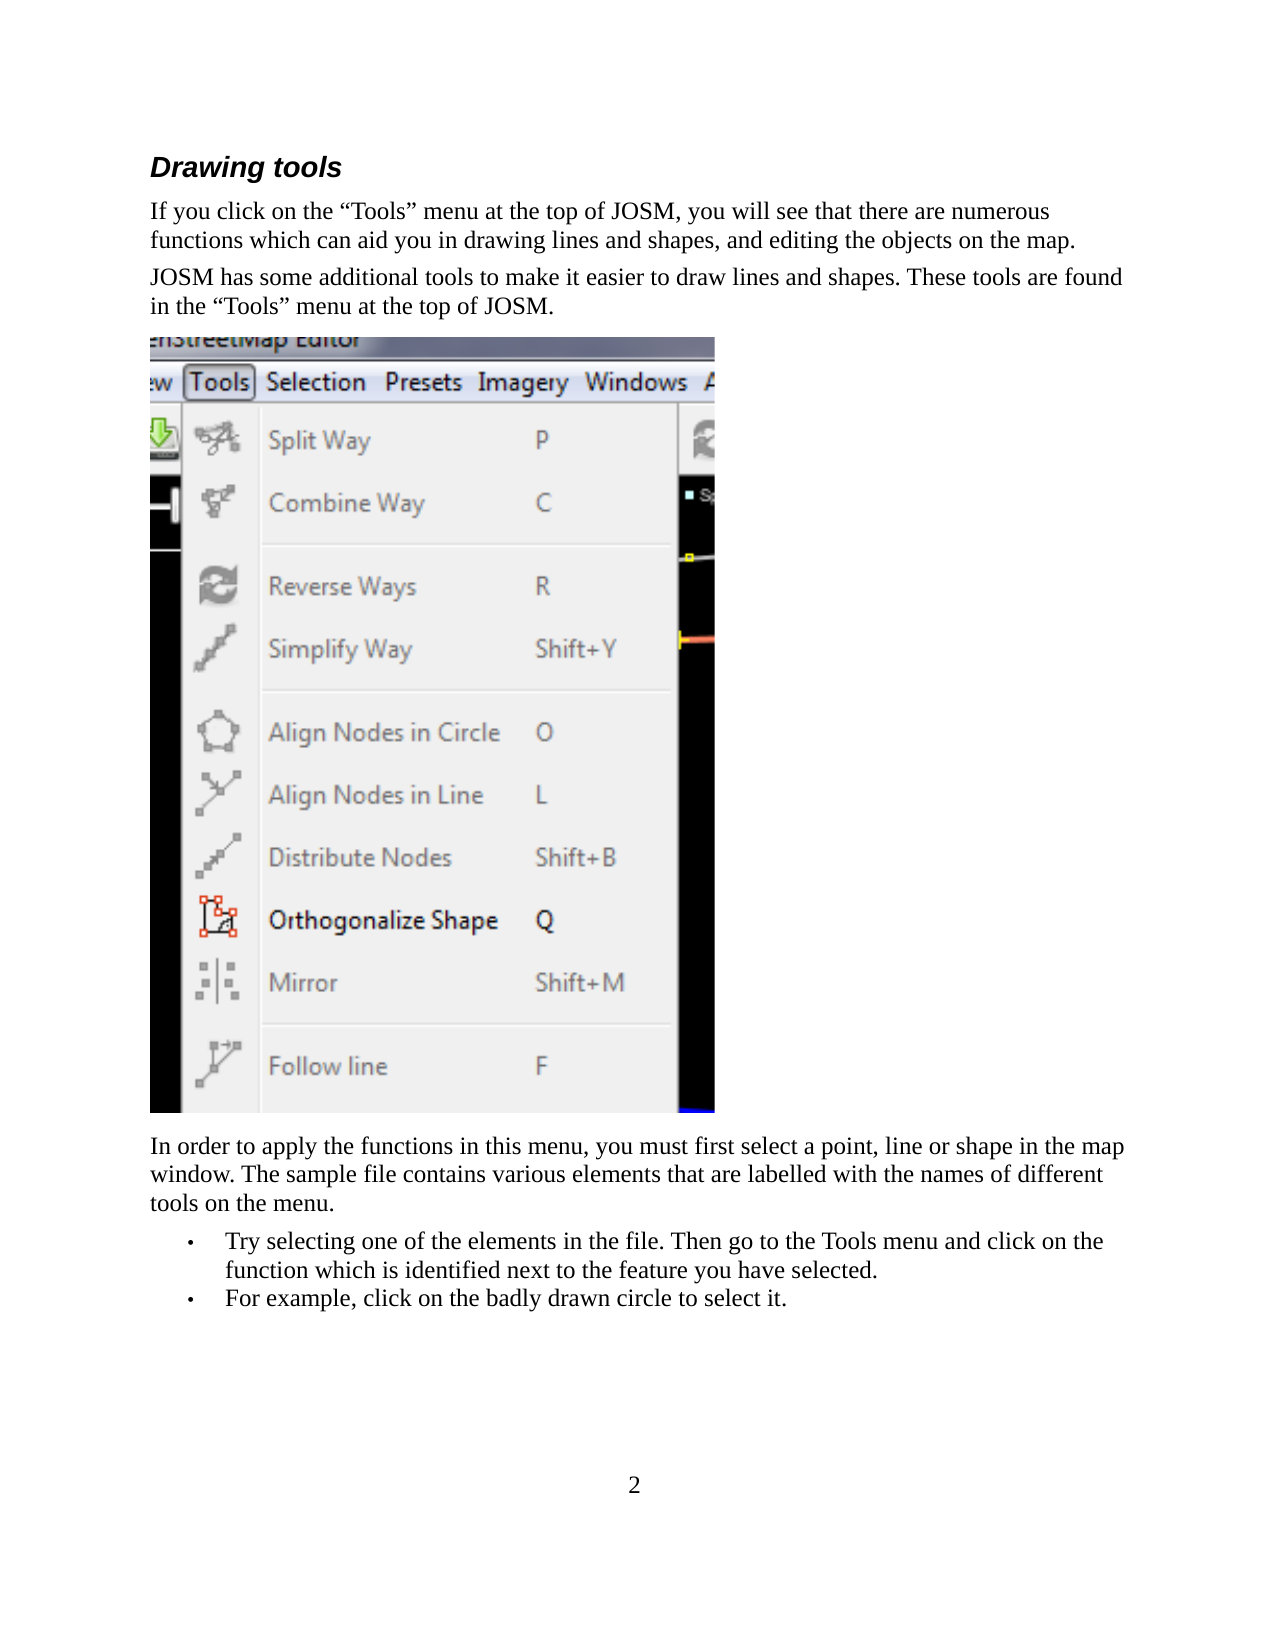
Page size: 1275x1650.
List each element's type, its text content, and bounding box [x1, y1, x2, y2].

list Try selecting one of the elements in the file. Then go to the Tools menu and click on the function which is identified next to the feature you have selected. [187, 1226, 1125, 1283]
text In order to apply the functions in this menu, you must first select a point, line or shape in the map window. The sample file contains various elements that are labelled with the names of different tools on the menu. [150, 1131, 1125, 1217]
list For example, click on the badly drawn circle to select it. [187, 1283, 1125, 1312]
text If you click on the “Tools” menu at the top of JOSM, you will see that there are numerous functions which can aid you in drawing lines and shapes, and editing the objects on the map. [150, 196, 1125, 253]
subtitle Drawing tools [150, 150, 1125, 183]
text JOSM has some additional tools to make it easier to draw lines and shapes. These tools are found in the “Tools” menu at the top of JOSM. [150, 262, 1125, 320]
picture [150, 337, 715, 1113]
